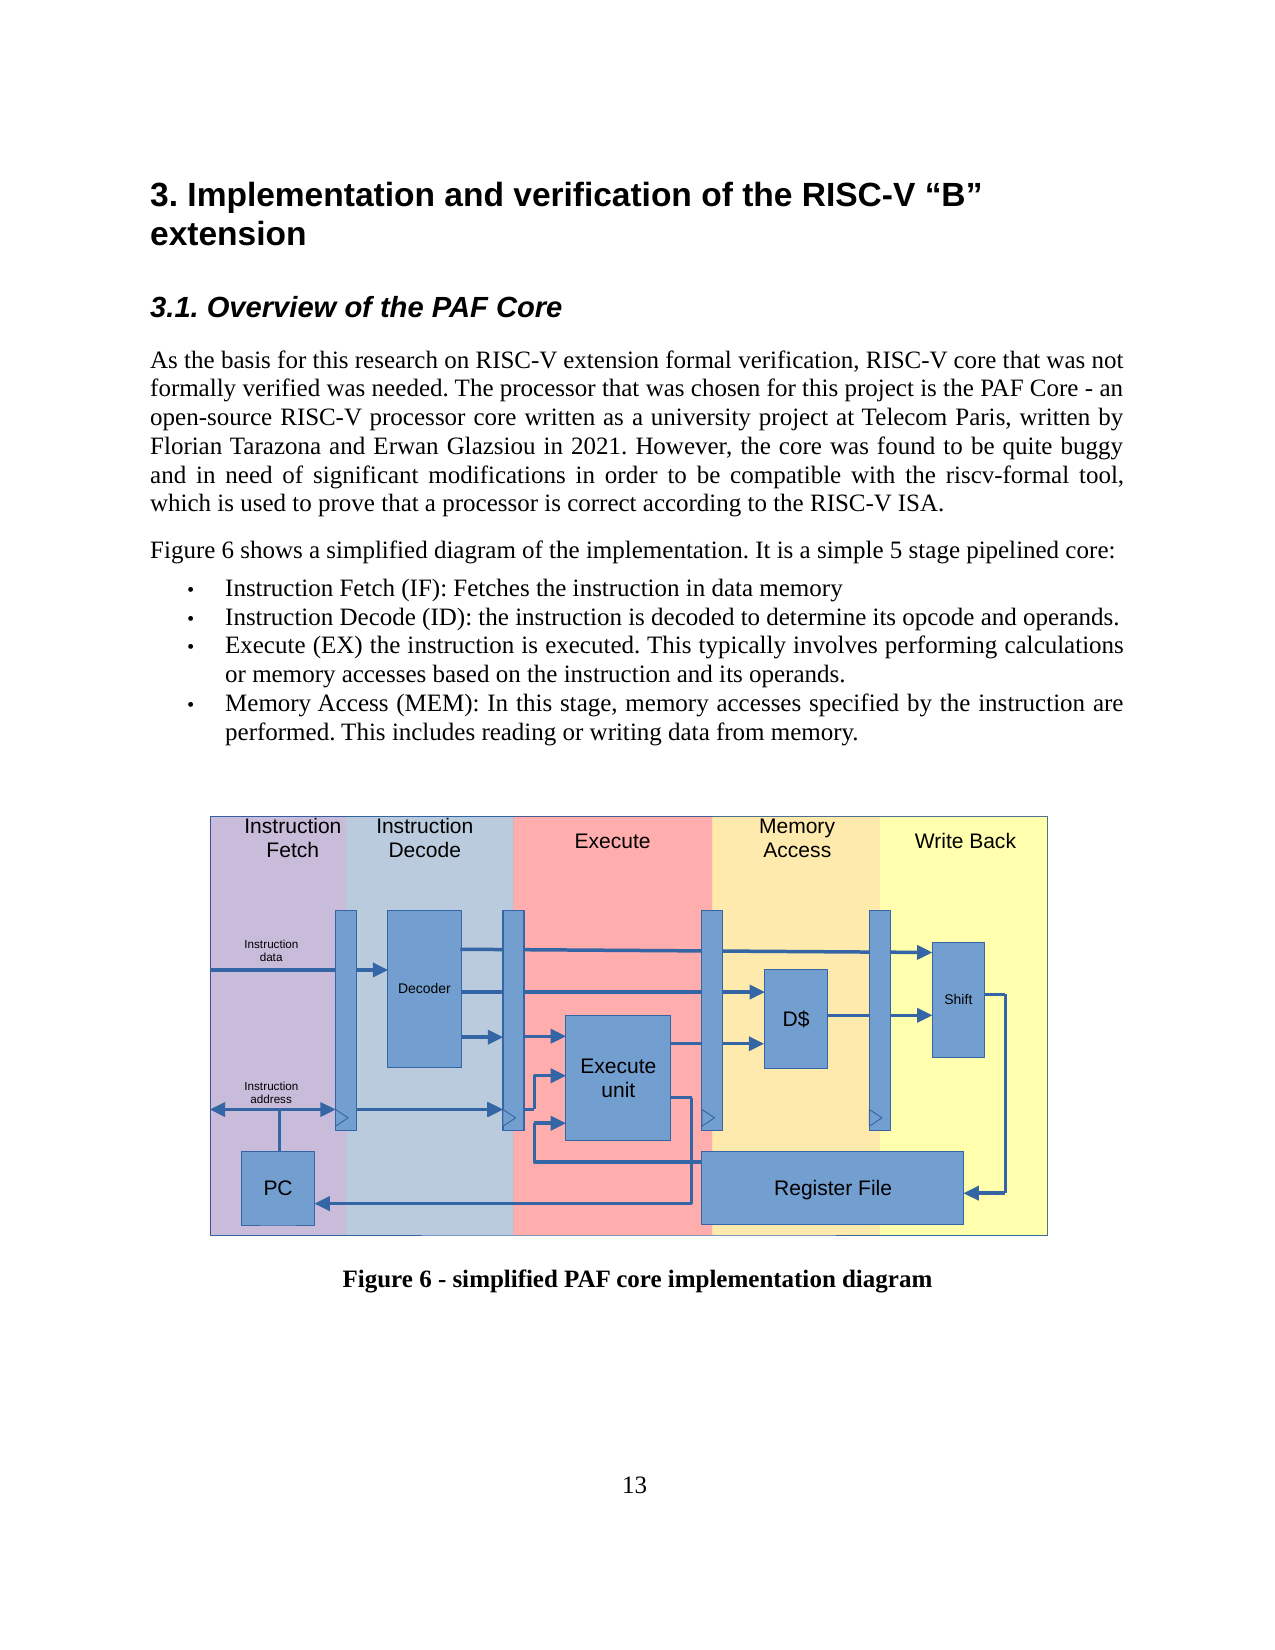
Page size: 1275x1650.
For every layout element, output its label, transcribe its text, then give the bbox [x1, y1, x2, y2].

text As the basis for this research on RISC-V extension formal verification, RISC-V core that was not formally verified was needed. The processor that was chosen for this project is the PAF Core - an open-source RISC-V processor core written as a university project at Telecom Paris, written by Florian Tarazona and Erwan Glazsiou in 2021. However, the core was found to be quite buggy and in need of significant modifications in order to be compatible with the riscv-formal tool, which is used to prove that a processor is correct according to the RISC-V ISA. [150, 345, 1125, 517]
list Instruction Fetch (IF): Fetches the instruction in data memory [187, 573, 1125, 602]
list Instruction Decode (ID): the instruction is decoded to determine its opcode and operands. [187, 602, 1125, 630]
text Figure 6 - simplified PAF core implementation diagram [150, 783, 1125, 1293]
text Figure 6 shows a simplified diagram of the implementation. It is a simple 5 stage pipelined core: [150, 535, 1125, 564]
list Execute (EX) the instruction is executed. This typically involves performing calculations or memory accesses based on the instruction and its operands. [187, 630, 1125, 688]
subtitle 3.1. Overview of the PAF Core [150, 290, 1125, 323]
subtitle 3. Implementation and verification of the RISC-V “B” extension [150, 175, 1125, 252]
list Memory Access (MEM): In this stage, memory accesses specified by the instruction are performed. This includes reading or writing data from memory. [187, 688, 1125, 745]
